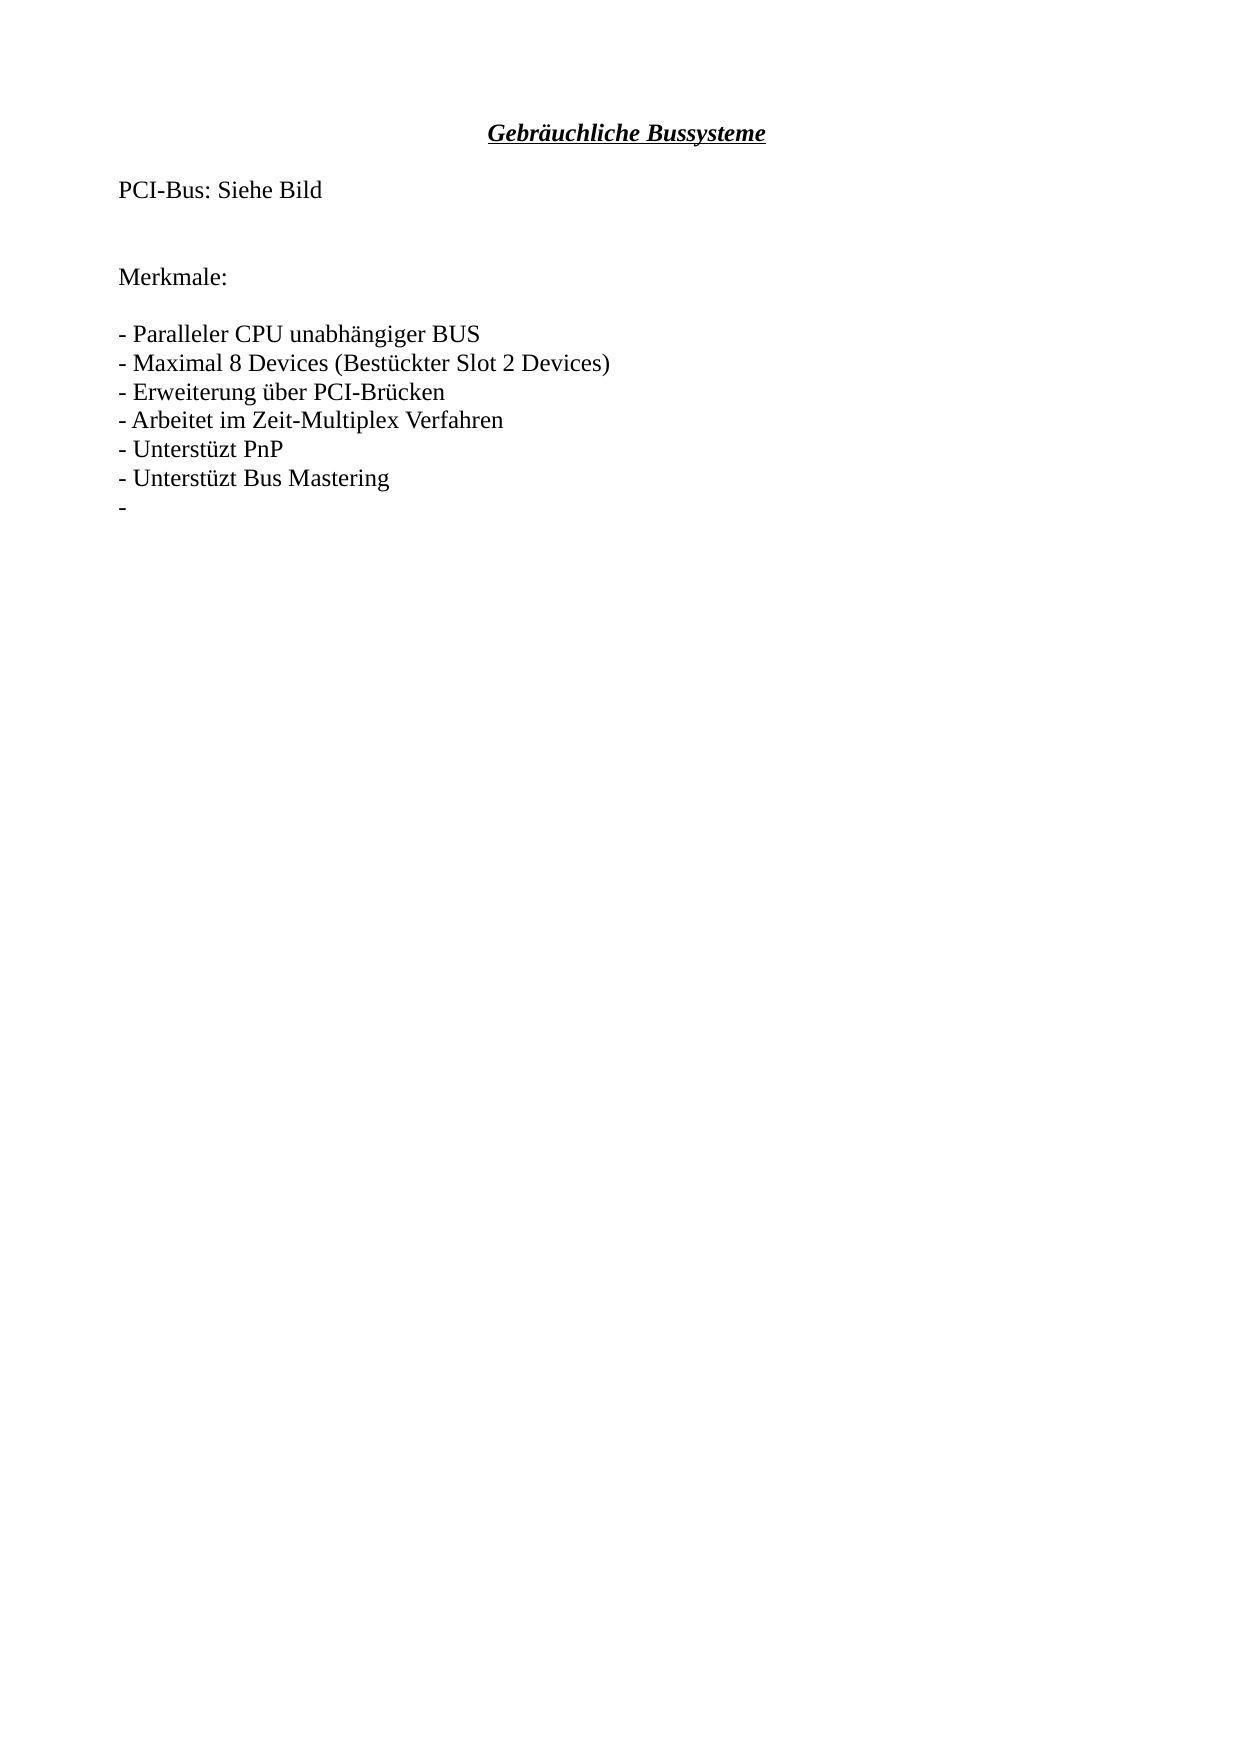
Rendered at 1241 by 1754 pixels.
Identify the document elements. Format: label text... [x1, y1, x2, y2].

text - Erweiterung über PCI-Brücken [118, 377, 1122, 406]
text PCI-Bus: Siehe Bild [118, 176, 1122, 204]
text Merkmale: [118, 262, 1122, 291]
text - Maximal 8 Devices (Bestückter Slot 2 Devices) [118, 348, 1122, 377]
text - Unterstüzt Bus Mastering [118, 463, 1122, 492]
text - Paralleler CPU unabhängiger BUS [118, 319, 1122, 348]
text Gebräuchliche Bussysteme [118, 118, 1122, 147]
text - [118, 492, 1122, 521]
text - Unterstüzt PnP [118, 434, 1122, 463]
text - Arbeitet im Zeit-Multiplex Verfahren [118, 406, 1122, 434]
